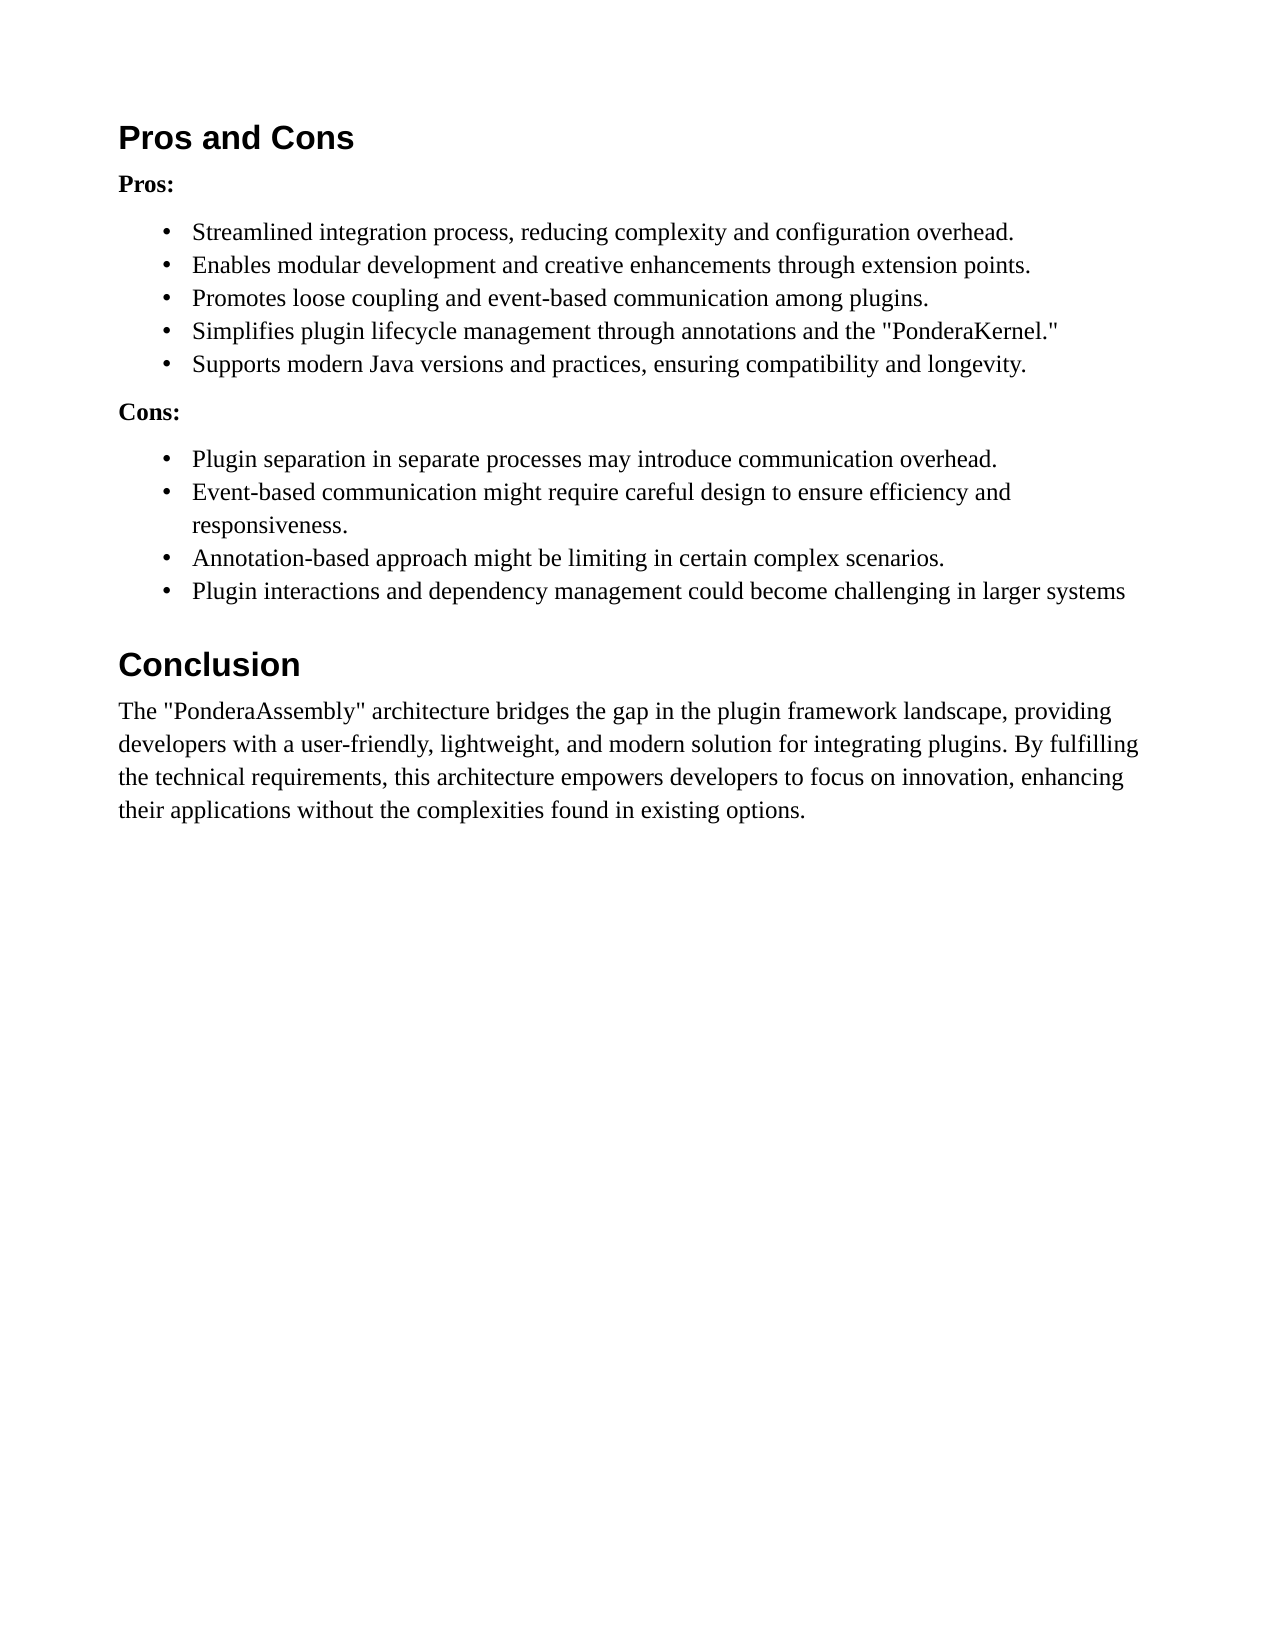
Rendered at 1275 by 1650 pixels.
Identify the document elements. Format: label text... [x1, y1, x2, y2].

text The "PonderaAssembly" architecture bridges the gap in the plugin framework landscape, providing developers with a user-friendly, lightweight, and modern solution for integrating plugins. By fulfilling the technical requirements, this architecture empowers developers to focus on innovation, enhancing their applications without the complexities found in existing options. [118, 696, 1157, 824]
text Cons: [118, 397, 1157, 425]
text Pros: [118, 169, 1157, 198]
list Supports modern Java versions and practices, ensuring compatibility and longevity. [162, 349, 1157, 378]
list Streamlined integration process, reducing complexity and configuration overhead. [162, 217, 1157, 246]
list Enables modular development and creative enhancements through extension points. [162, 250, 1157, 279]
list Event-based communication might require careful design to ensure efficiency and responsiveness. [162, 477, 1157, 539]
list Plugin interactions and dependency management could become challenging in larger systems [162, 576, 1157, 605]
list Promotes loose coupling and event-based communication among plugins. [162, 283, 1157, 312]
subtitle Conclusion [118, 645, 1157, 683]
subtitle Pros and Cons [118, 118, 1157, 157]
list Annotation-based approach might be limiting in certain complex scenarios. [162, 543, 1157, 572]
list Plugin separation in separate processes may introduce communication overhead. [162, 444, 1157, 473]
list Simplifies plugin lifecycle management through annotations and the "PonderaKernel." [162, 316, 1157, 345]
